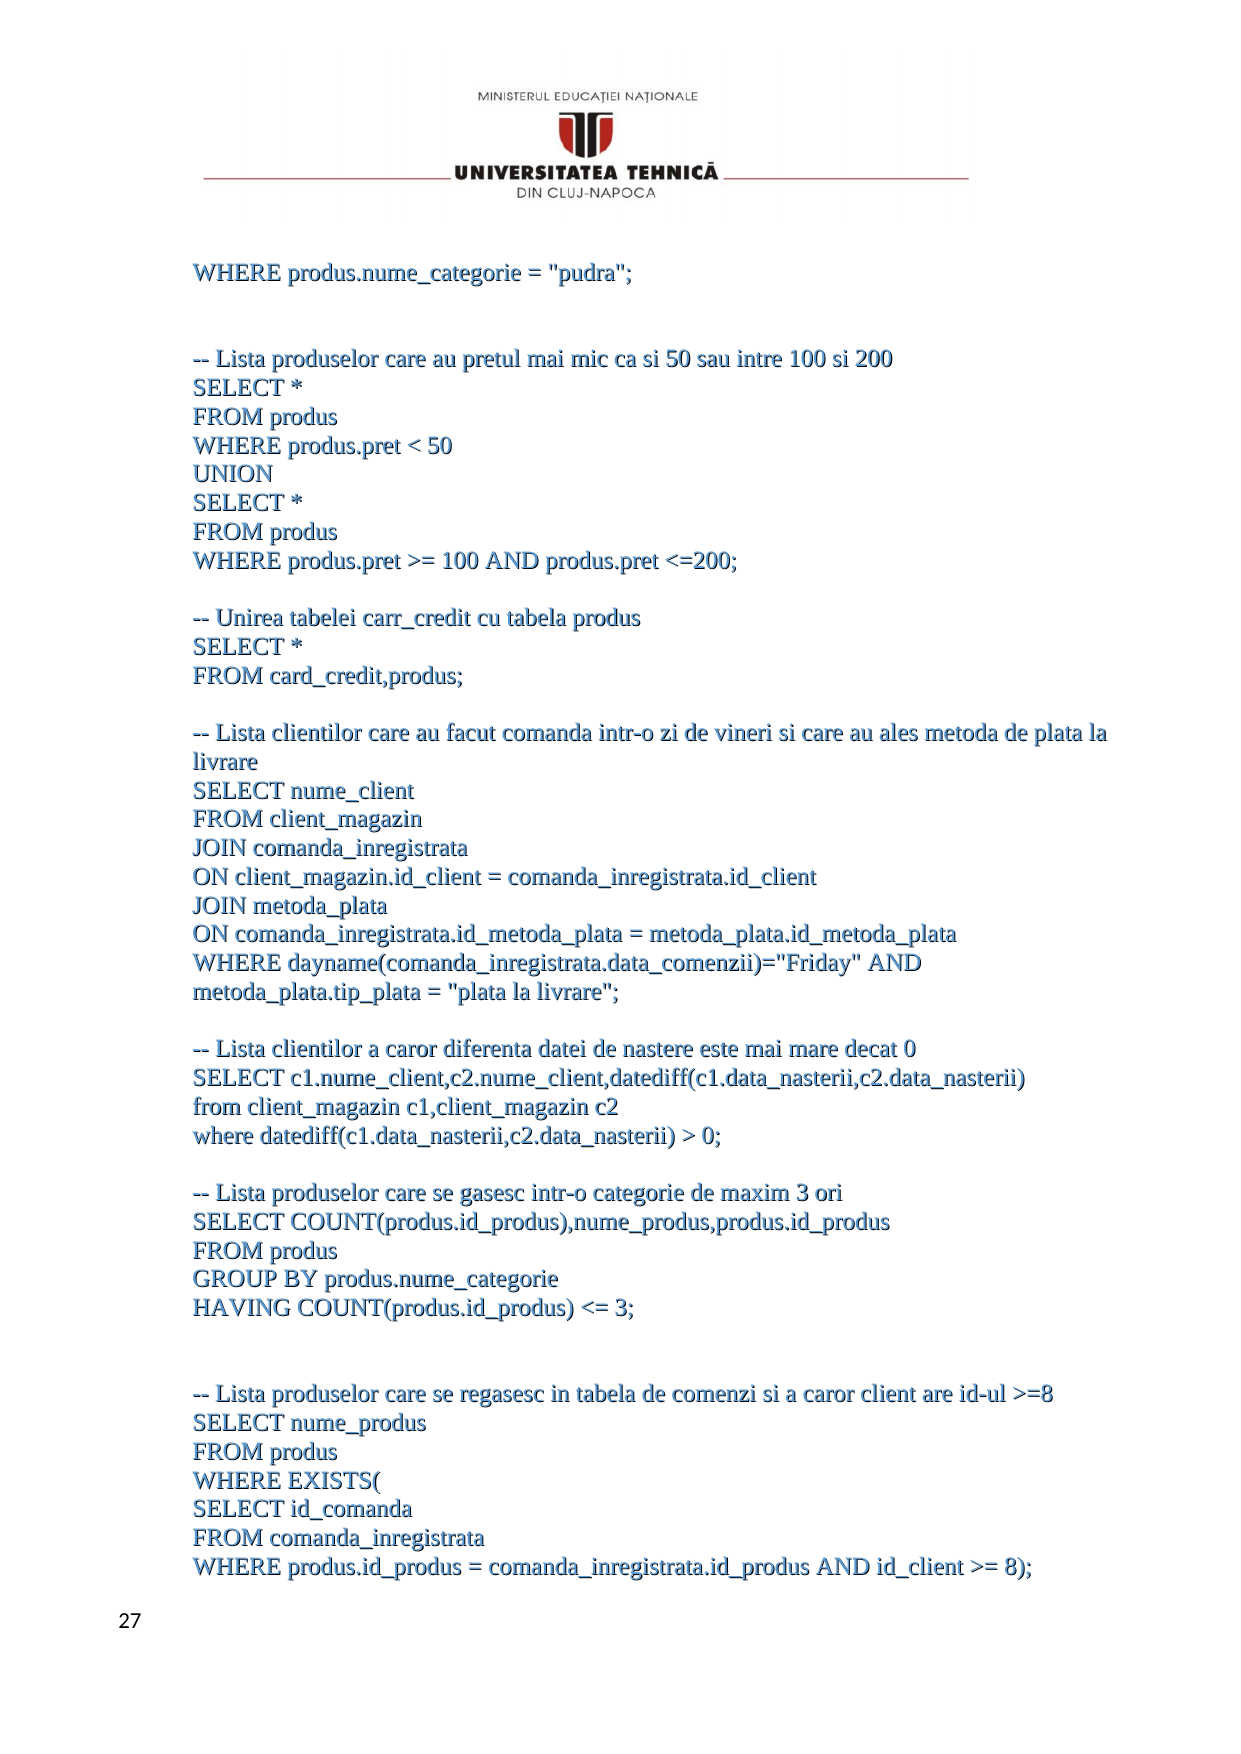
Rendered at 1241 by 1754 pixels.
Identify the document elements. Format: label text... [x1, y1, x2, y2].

text SELECT id_comanda [192, 1493, 1122, 1522]
text -- Lista produselor care se regasesc in tabela de comenzi si a caror client are id-ul >=8 [192, 1378, 1122, 1407]
text where datediff(c1.data_nasterii,c2.data_nasterii) > 0; [192, 1120, 1122, 1148]
text SELECT COUNT(produs.id_produs),nume_produs,produs.id_produs [192, 1206, 1122, 1235]
text FROM produs [118, 401, 1122, 430]
text -- Lista produselor care se gasesc intr-o categorie de maxim 3 ori [192, 1177, 1122, 1206]
text UNION [118, 458, 1122, 487]
text FROM produs [192, 1235, 1122, 1263]
text WHERE produs.id_produs = comanda_inregistrata.id_produs AND id_client >= 8); [118, 1551, 1122, 1580]
text SELECT * [118, 372, 1122, 401]
text WHERE produs.pret < 50 [118, 430, 1122, 458]
text -- Lista clientilor care au facut comanda intr-o zi de vineri si care au ales metoda de plata la livrare [192, 717, 1122, 775]
text WHERE produs.pret >= 100 AND produs.pret <=200; [118, 545, 1122, 573]
text WHERE produs.nume_categorie = "pudra"; [118, 257, 1122, 286]
text SELECT * [118, 631, 1122, 660]
text FROM card_credit,produs; [118, 660, 1122, 688]
text WHERE EXISTS( [192, 1465, 1122, 1493]
text FROM produs [118, 516, 1122, 545]
text ON comanda_inregistrata.id_metoda_plata = metoda_plata.id_metoda_plata [118, 918, 1122, 947]
text SELECT nume_produs [192, 1407, 1122, 1436]
text FROM comanda_inregistrata [192, 1522, 1122, 1551]
text -- Unirea tabelei carr_credit cu tabela produs [118, 602, 1122, 631]
text SELECT * [118, 487, 1122, 516]
text -- Lista clientilor a caror diferenta datei de nastere este mai mare decat 0 [192, 1033, 1122, 1062]
text SELECT c1.nume_client,c2.nume_client,datediff(c1.data_nasterii,c2.data_nasterii) [192, 1062, 1122, 1091]
text GROUP BY produs.nume_categorie [192, 1263, 1122, 1292]
text from client_magazin c1,client_magazin c2 [192, 1091, 1122, 1120]
text FROM client_magazin [118, 803, 1122, 832]
text ON client_magazin.id_client = comanda_inregistrata.id_client [118, 861, 1122, 890]
text FROM produs [192, 1436, 1122, 1465]
text JOIN metoda_plata [118, 890, 1122, 918]
text SELECT nume_client [118, 775, 1122, 803]
text -- Lista produselor care au pretul mai mic ca si 50 sau intre 100 si 200 [118, 343, 1122, 372]
text WHERE dayname(comanda_inregistrata.data_comenzii)="Friday" AND metoda_plata.tip_plata = "plata la livrare"; [192, 947, 1122, 1005]
text HAVING COUNT(produs.id_produs) <= 3; [192, 1292, 1122, 1321]
text JOIN comanda_inregistrata [118, 832, 1122, 861]
